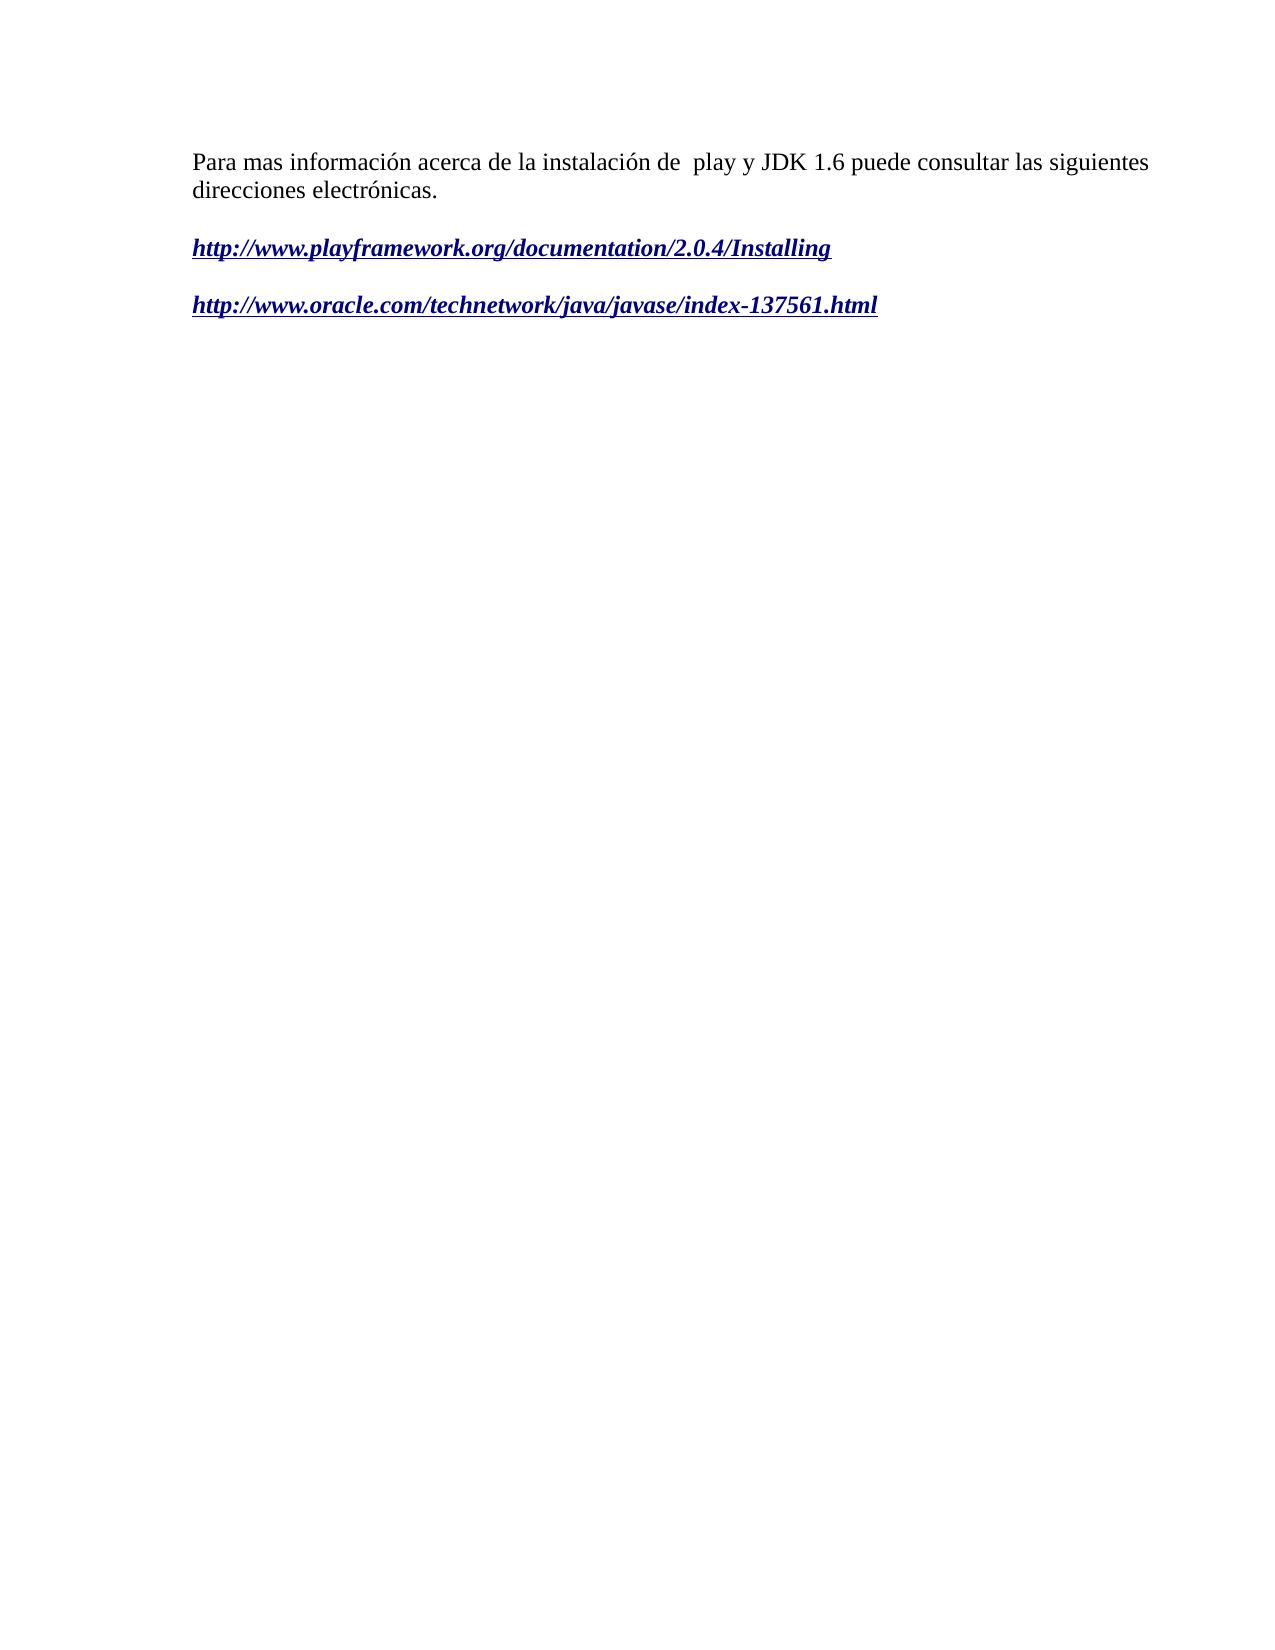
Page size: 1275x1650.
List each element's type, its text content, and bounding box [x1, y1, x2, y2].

text Para mas información acerca de la instalación de play y JDK 1.6 puede consultar las siguientes direcciones electrónicas. [118, 147, 1157, 204]
text http://www.playframework.org/documentation/2.0.4/Installing [118, 233, 1157, 262]
text http://www.oracle.com/technetwork/java/javase/index-137561.html [118, 291, 1157, 319]
